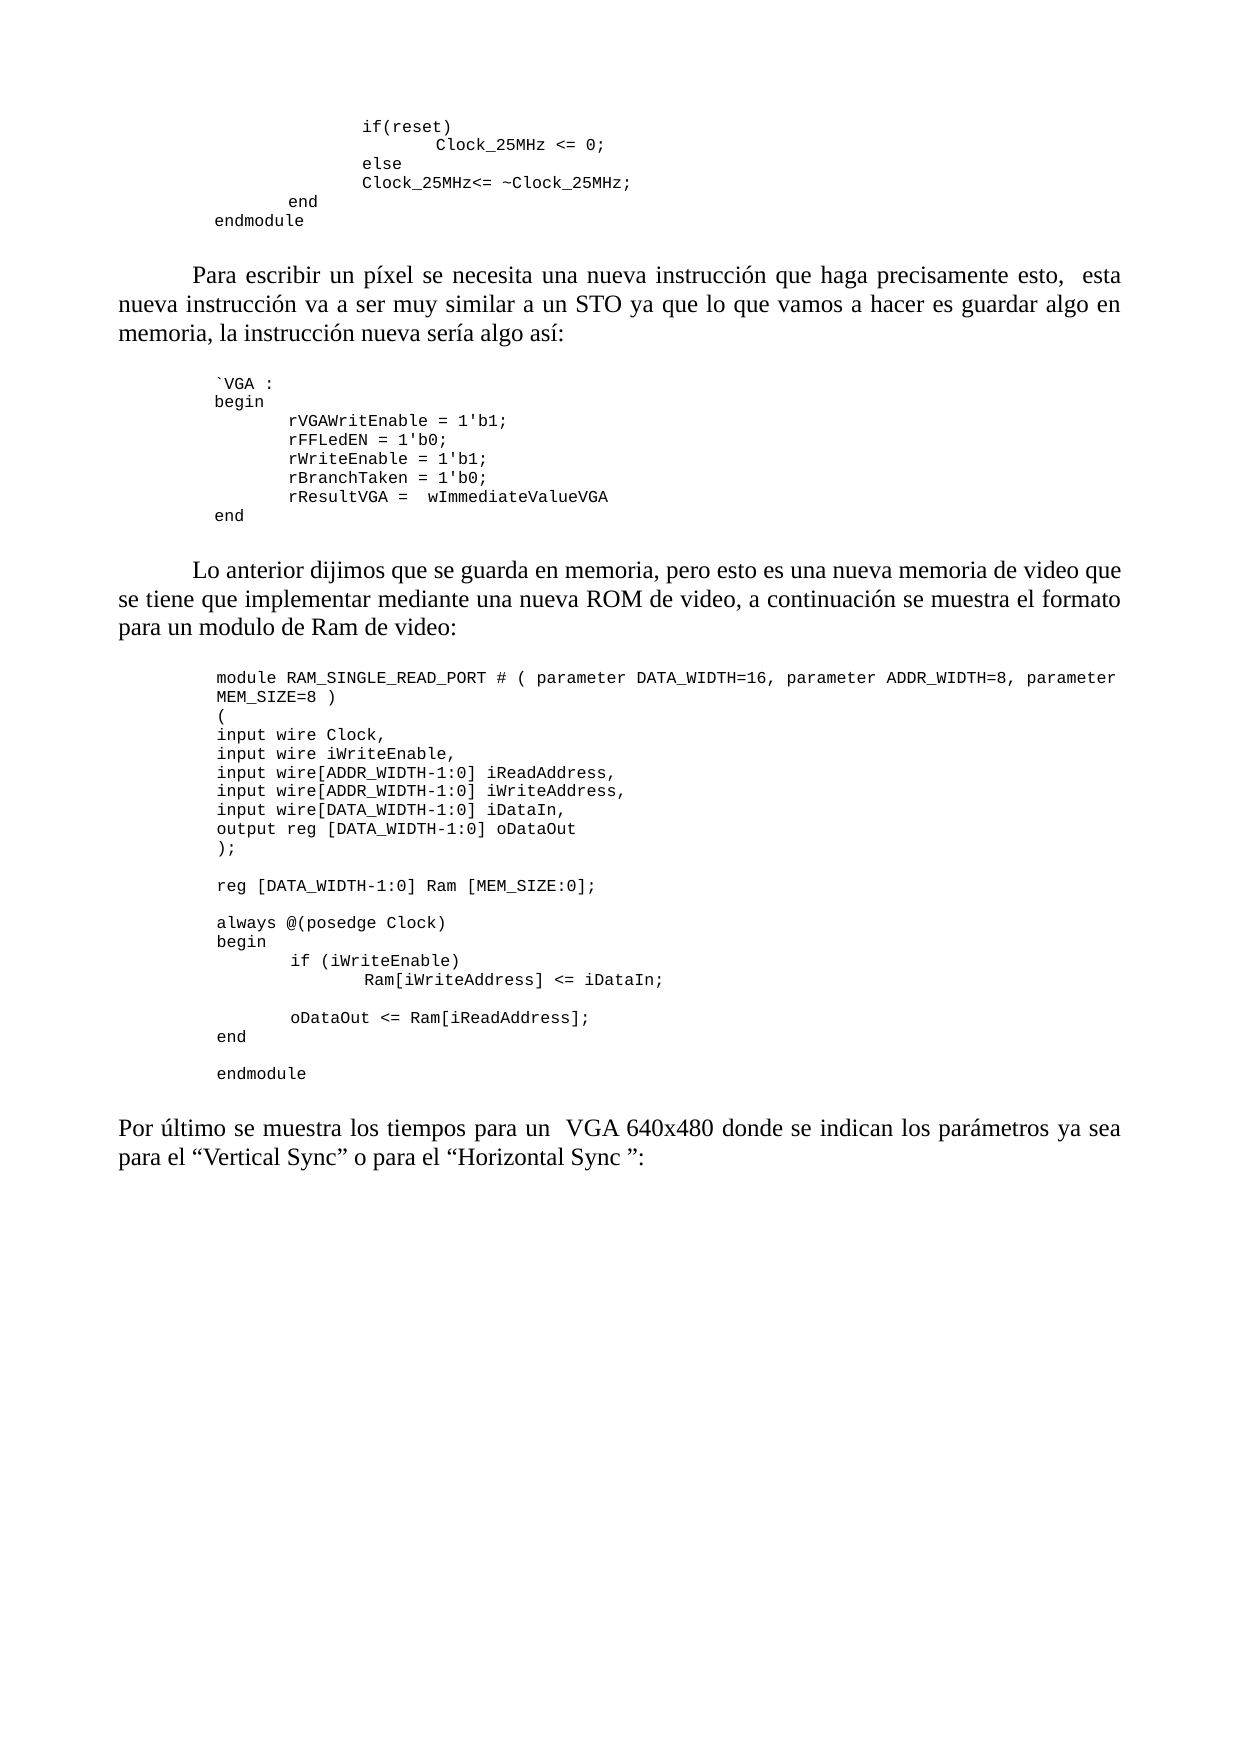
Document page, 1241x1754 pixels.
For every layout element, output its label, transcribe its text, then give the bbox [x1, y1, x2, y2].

text rVGAWritEnable = 1'b1; [214, 413, 1122, 432]
text begin [214, 394, 1122, 413]
text Para escribir un píxel se necesita una nueva instrucción que haga precisamente esto, esta nueva instrucción va a ser muy similar a un STO ya que lo que vamos a hacer es guardar algo en memoria, la instrucción nueva sería algo así: [118, 260, 1122, 346]
text else [214, 156, 1122, 175]
text rBranchTaken = 1'b0; [214, 469, 1122, 488]
text if (iWriteEnable) [216, 953, 1122, 972]
text Por último se muestra los tiempos para un VGA 640x480 donde se indican los parámetros ya sea para el “Vertical Sync” o para el “Horizontal Sync ”: [118, 1113, 1122, 1171]
text Clock_25MHz<= ~Clock_25MHz; [214, 175, 1122, 193]
text rResultVGA = wImmediateValueVGA [214, 488, 1122, 507]
text end [214, 193, 1122, 212]
text if(reset) [214, 118, 1122, 137]
text input wire iWriteEnable, [216, 745, 1122, 764]
text input wire[ADDR_WIDTH-1:0] iWriteAddress, [216, 783, 1122, 802]
text always @(posedge Clock) [216, 915, 1122, 934]
text ( [216, 708, 1122, 726]
text output reg [DATA_WIDTH-1:0] oDataOut [216, 821, 1122, 839]
text input wire[ADDR_WIDTH-1:0] iReadAddress, [216, 764, 1122, 783]
text module RAM_SINGLE_READ_PORT # ( parameter DATA_WIDTH=16, parameter ADDR_WIDTH=8, parameter MEM_SIZE=8 ) [216, 670, 1122, 708]
text input wire Clock, [216, 726, 1122, 745]
text reg [DATA_WIDTH-1:0] Ram [MEM_SIZE:0]; [216, 877, 1122, 896]
text rWriteEnable = 1'b1; [214, 451, 1122, 469]
text endmodule [214, 212, 1122, 231]
text `VGA : [214, 375, 1122, 394]
text input wire[DATA_WIDTH-1:0] iDataIn, [216, 802, 1122, 821]
text rFFLedEN = 1'b0; [214, 432, 1122, 451]
text end [216, 1028, 1122, 1047]
text begin [216, 934, 1122, 953]
text oDataOut <= Ram[iReadAddress]; [216, 1009, 1122, 1028]
text Clock_25MHz <= 0; [214, 137, 1122, 156]
text ); [216, 839, 1122, 858]
text end [214, 507, 1122, 526]
text Ram[iWriteAddress] <= iDataIn; [216, 972, 1122, 990]
text Lo anterior dijimos que se guarda en memoria, pero esto es una nueva memoria de video que se tiene que implementar mediante una nueva ROM de video, a continuación se muestra el formato para un modulo de Ram de video: [118, 555, 1122, 641]
text endmodule [216, 1066, 1122, 1085]
